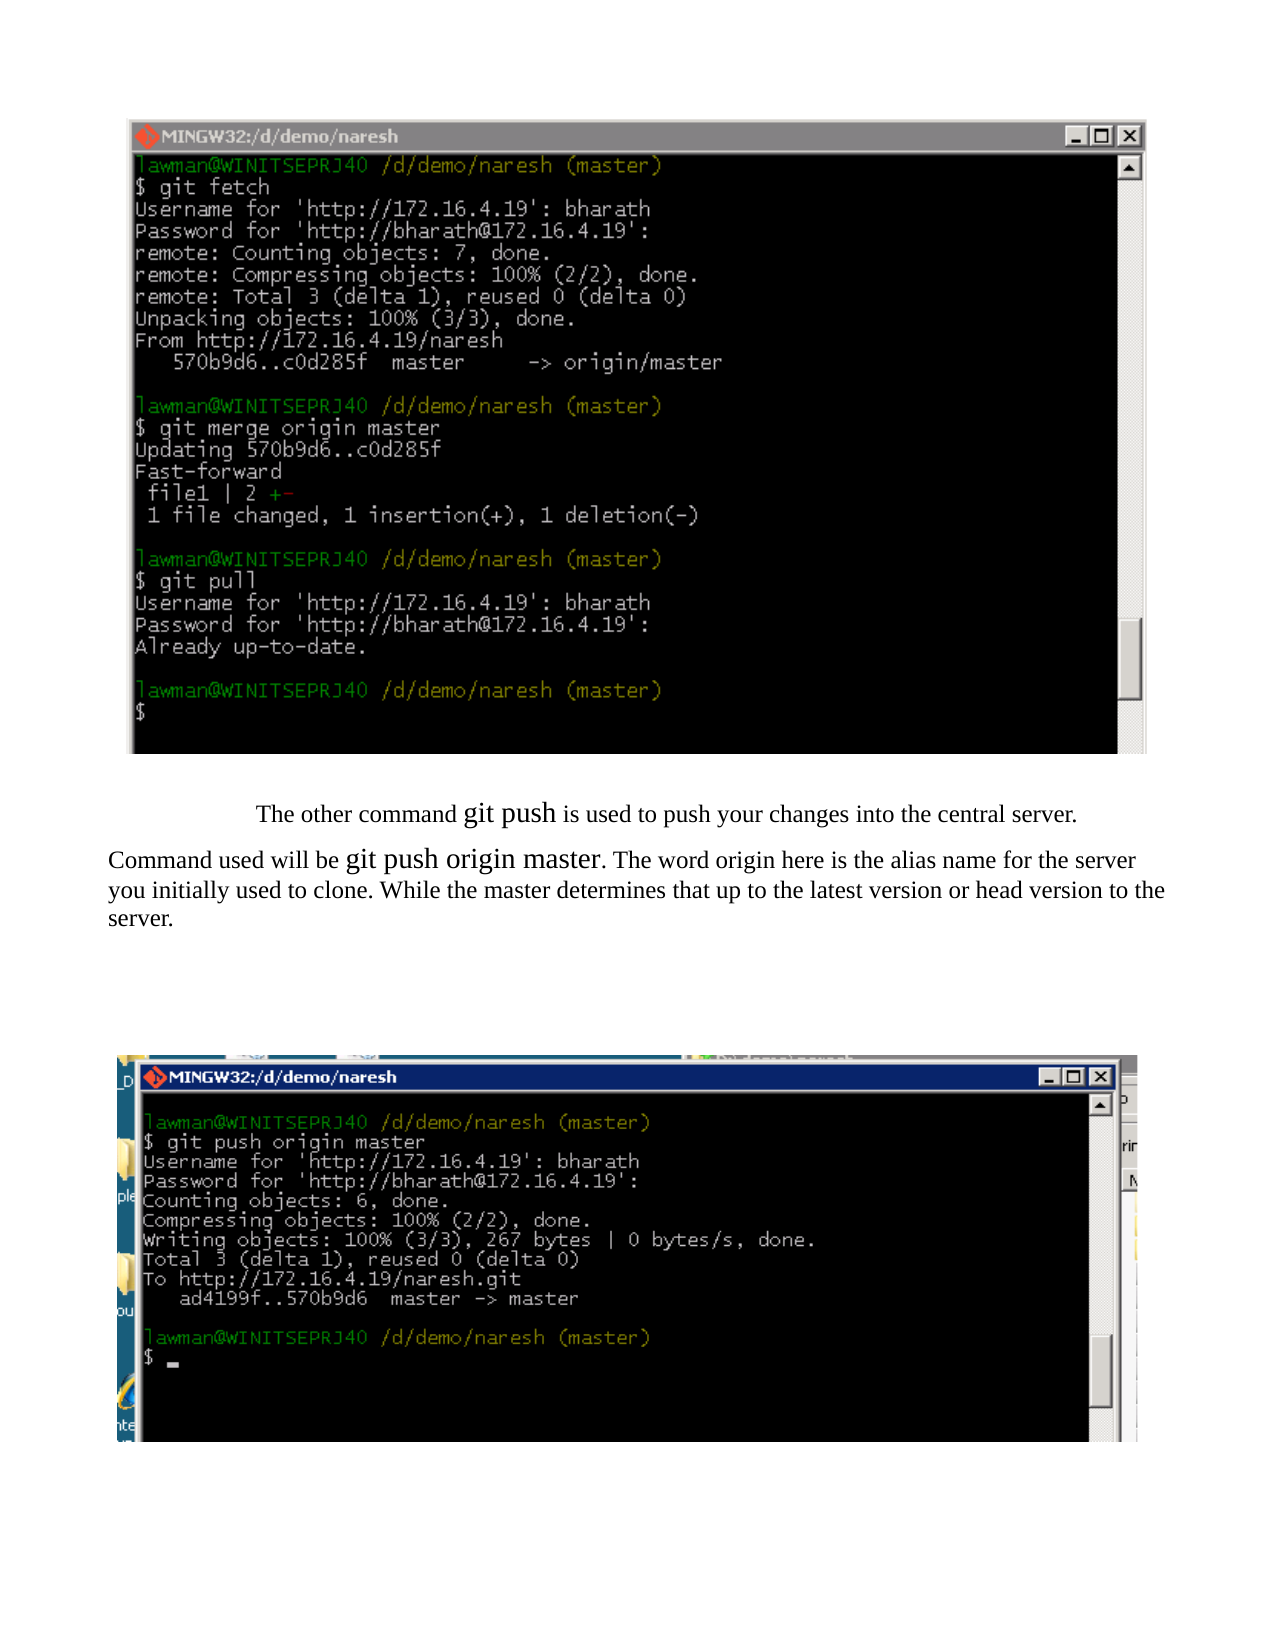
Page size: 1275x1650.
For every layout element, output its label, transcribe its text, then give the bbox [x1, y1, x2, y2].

picture [117, 1055, 1138, 1442]
picture [126, 118, 1147, 754]
text Command used will be git push origin master. The word origin here is the alias name for the server you initially used to clone. While the master determines that up to the latest version or head version to the server. [108, 841, 1166, 932]
text The other command git push is used to push your changes into the central server. [108, 795, 1166, 829]
